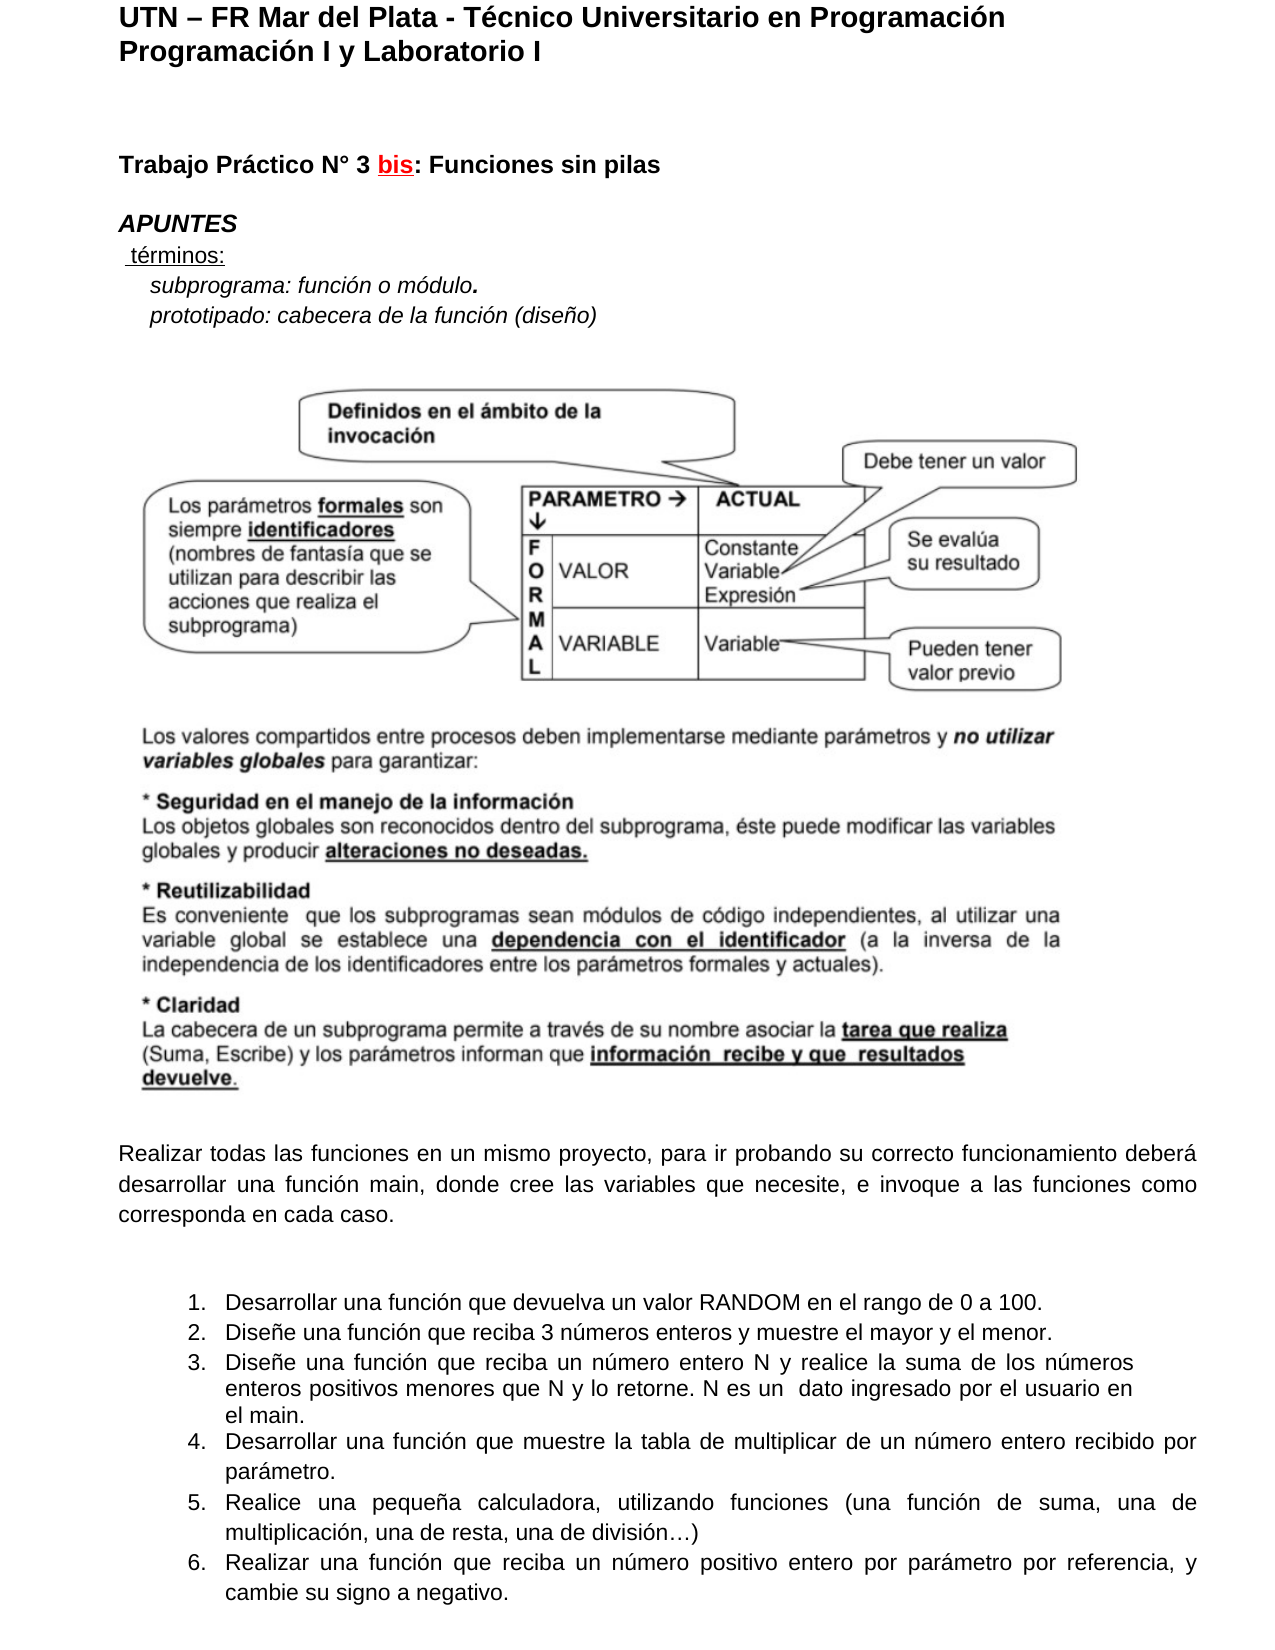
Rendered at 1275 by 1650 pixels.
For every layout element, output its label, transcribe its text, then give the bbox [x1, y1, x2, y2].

list Realizar una función que reciba un número positivo entero por parámetro por referencia, y cambie su signo a negativo. [187, 1549, 1198, 1606]
text subprograma: función o módulo. [118, 272, 1198, 298]
text APUNTES [118, 209, 1198, 238]
list Desarrollar una función que devuelva un valor RANDOM en el rango de 0 a 100. [187, 1289, 1198, 1315]
text prototipado: cabecera de la función (diseño) [118, 302, 1198, 329]
list Diseñe una función que reciba 3 números enteros y muestre el mayor y el menor. [187, 1319, 1198, 1345]
picture [118, 722, 1108, 1107]
list Desarrollar una función que muestre la tabla de multiplicar de un número entero recibido por parámetro. [187, 1428, 1198, 1485]
list Realice una pequeña calculadora, utilizando funciones (una función de suma, una de multiplicación, una de resta, una de división…) [187, 1488, 1198, 1545]
text términos: [118, 242, 1198, 268]
text Realizar todas las funciones en un mismo proyecto, para ir probando su correcto funcionamiento deberá desarrollar una función main, donde cree las variables que necesite, e invoque a las funciones como corresponda en cada caso. [118, 1140, 1198, 1227]
subtitle Trabajo Práctico N° 3 bis: Funciones sin pilas [118, 150, 955, 179]
picture [118, 362, 1108, 719]
list Diseñe una función que reciba un número entero N y realice la suma de los números enteros positivos menores que N y lo retorne. N es un dato ingresado por el usuario en el main. [187, 1349, 1135, 1428]
